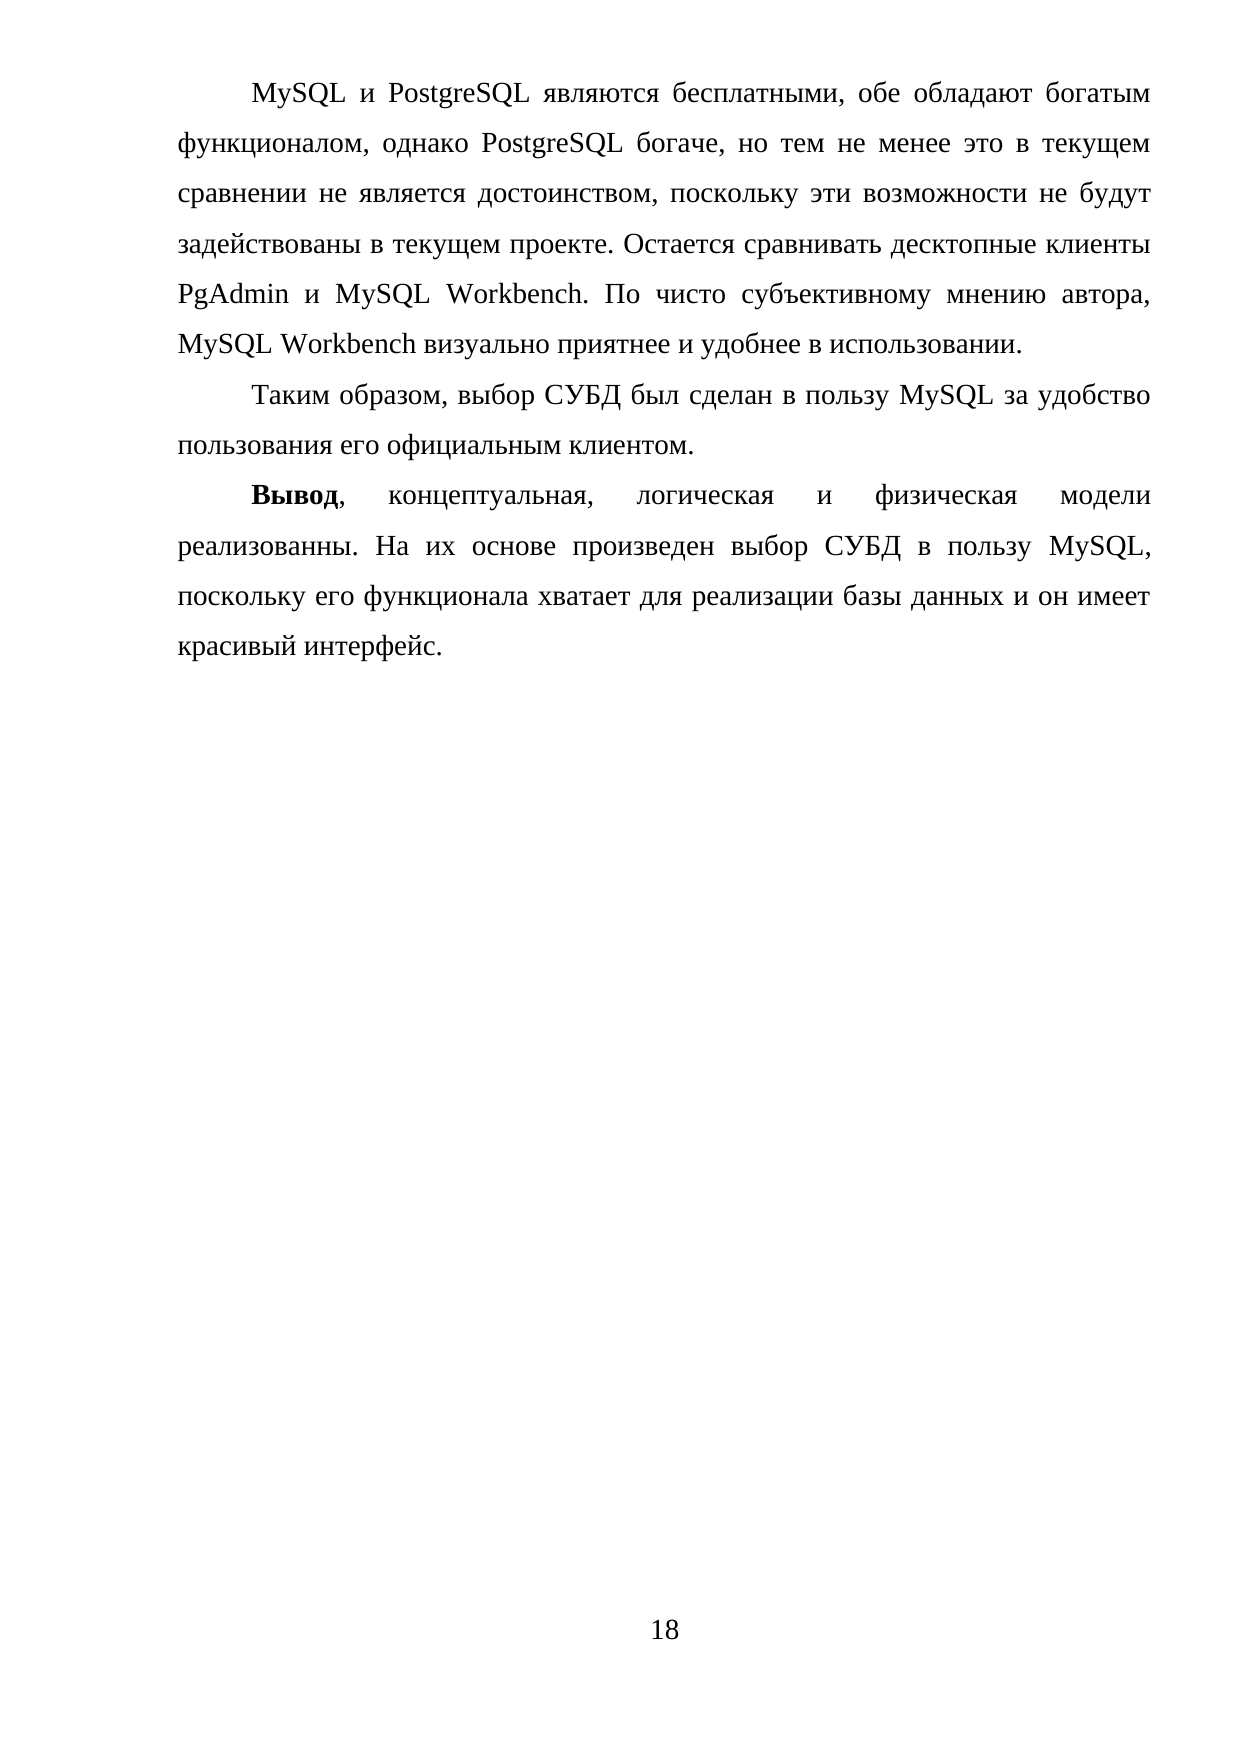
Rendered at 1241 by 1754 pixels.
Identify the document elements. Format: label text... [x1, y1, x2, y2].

text Таким образом, выбор СУБД был сделан в пользу MySQL за удобство пользования его официальным клиентом. [177, 377, 1152, 461]
text Вывод, концептуальная, логическая и физическая модели реализованны. На их основе произведен выбор СУБД в пользу MySQL, поскольку его функционала хватает для реализации базы данных и он имеет красивый интерфейс. [177, 477, 1152, 662]
text MySQL и PostgreSQL являются бесплатными, обе обладают богатым функционалом, однако PostgreSQL богаче, но тем не менее это в текущем сравнении не является достоинством, поскольку эти возможности не будут задействованы в текущем проекте. Остается сравнивать десктопные клиенты PgAdmin и MySQL Workbench. По чисто субъективному мнению автора, MySQL Workbench визуально приятнее и удобнее в использовании. [177, 75, 1152, 360]
